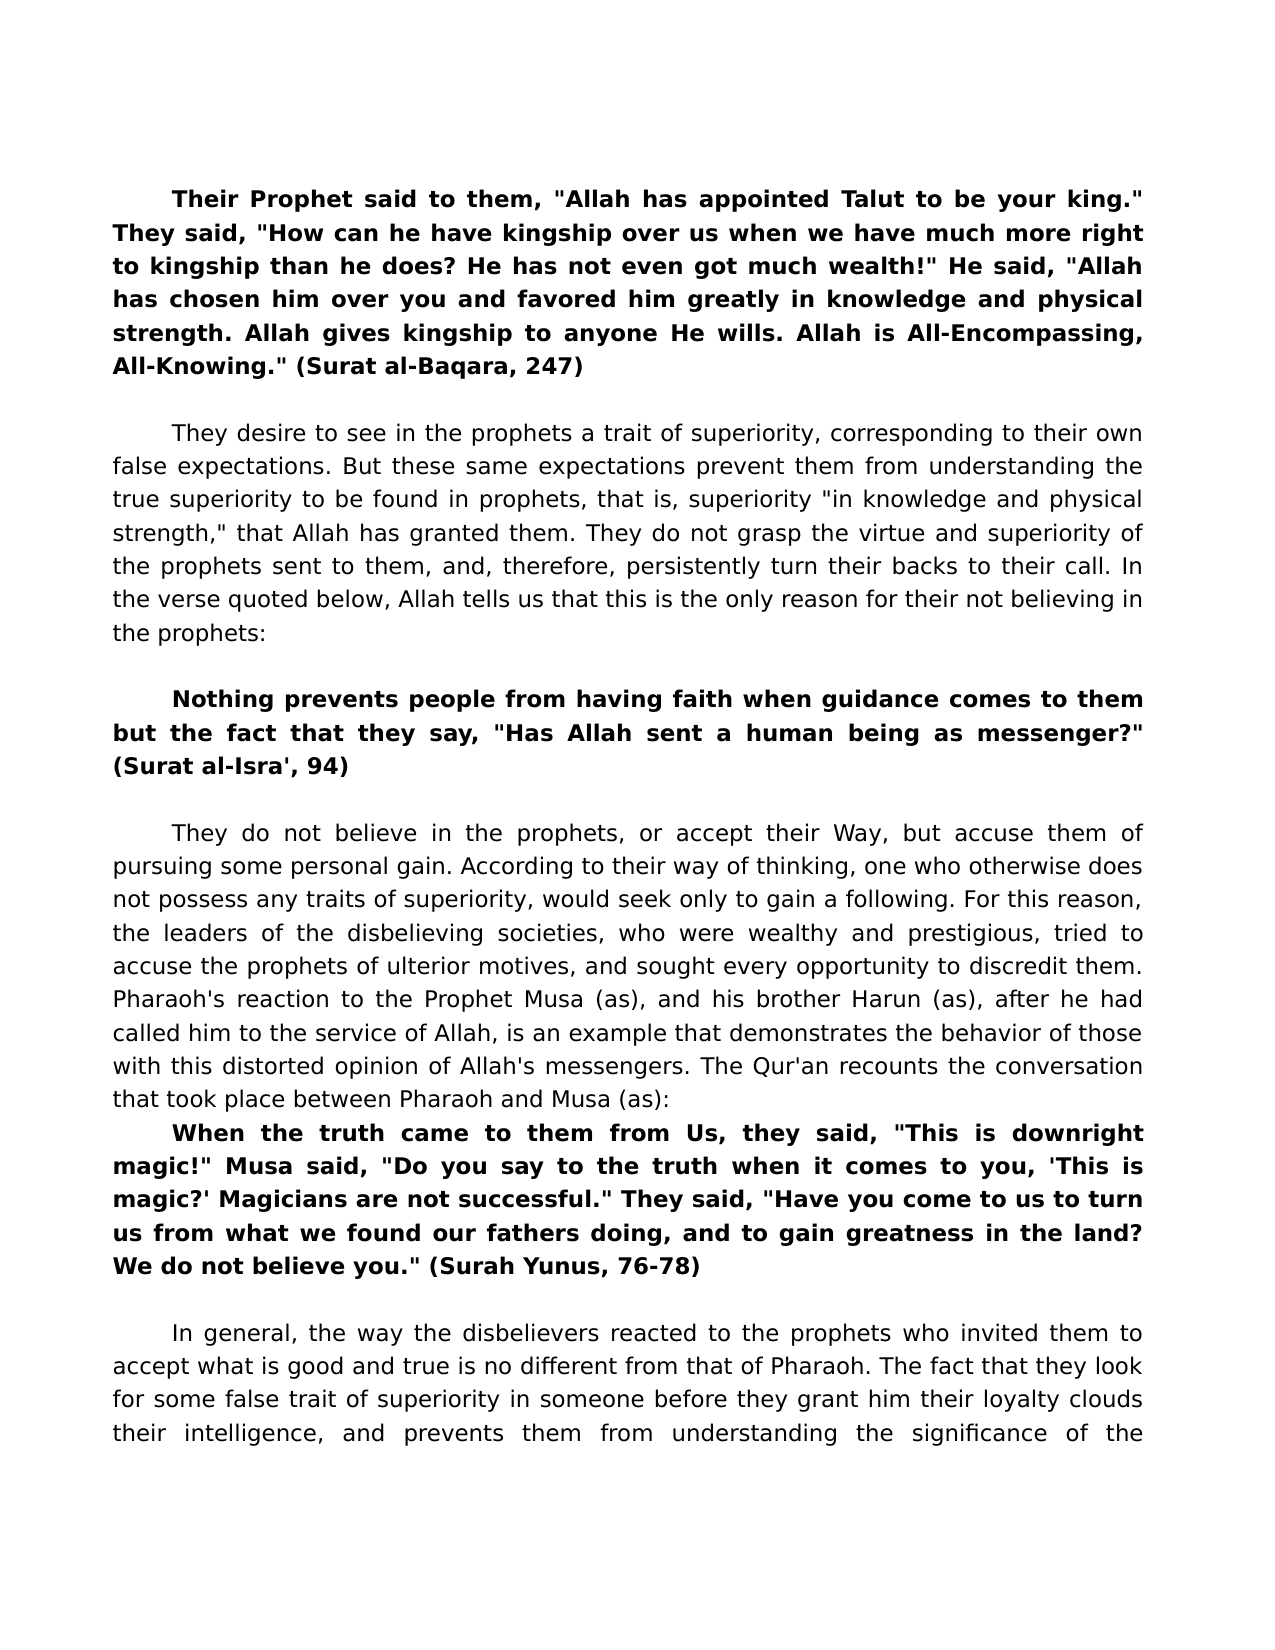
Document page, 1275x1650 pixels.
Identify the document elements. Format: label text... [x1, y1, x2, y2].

text When the truth came to them from Us, they said, "This is downright magic!" Musa said, "Do you say to the truth when it comes to you, 'This is magic?' Magicians are not successful." They said, "Have you come to us to turn us from what we found our fathers doing, and to gain greatness in the land? We do not believe you." (Surah Yunus, 76-78) [112, 1114, 1145, 1281]
text They desire to see in the prophets a trait of superiority, corresponding to their own false expectations. But these same expectations prevent them from understanding the true superiority to be found in prophets, that is, superiority "in knowledge and physical strength," that Allah has granted them. They do not grasp the virtue and superiority of the prophets sent to them, and, therefore, persistently turn their backs to their call. In the verse quoted below, Allah tells us that this is the only reason for their not believing in the prophets: [112, 414, 1145, 648]
text Their Prophet said to them, "Allah has appointed Talut to be your king." They said, "How can he have kingship over us when we have much more right to kingship than he does? He has not even got much wealth!" He said, "Allah has chosen him over you and favored him greatly in knowledge and physical strength. Allah gives kingship to anyone He wills. Allah is All-Encompassing, All-Knowing." (Surat al-Baqara, 247) [112, 181, 1145, 381]
text Nothing prevents people from having faith when guidance comes to them but the fact that they say, "Has Allah sent a human being as messenger?" (Surat al-Isra', 94) [112, 681, 1145, 781]
text They do not believe in the prophets, or accept their Way, but accuse them of pursuing some personal gain. According to their way of thinking, one who otherwise does not possess any traits of superiority, would seek only to gain a following. For this reason, the leaders of the disbelieving societies, who were wealthy and prestigious, tried to accuse the prophets of ulterior motives, and sought every opportunity to discredit them. Pharaoh's reaction to the Prophet Musa (as), and his brother Harun (as), after he had called him to the service of Allah, is an example that demonstrates the behavior of those with this distorted opinion of Allah's messengers. The Qur'an recounts the conversation that took place between Pharaoh and Musa (as): [112, 814, 1145, 1114]
text In general, the way the disbelievers reacted to the prophets who invited them to accept what is good and true is no different from that of Pharaoh. The fact that they look for some false trait of superiority in someone before they grant him their loyalty clouds their intelligence, and prevents them from understanding the significance of the [112, 1314, 1145, 1448]
